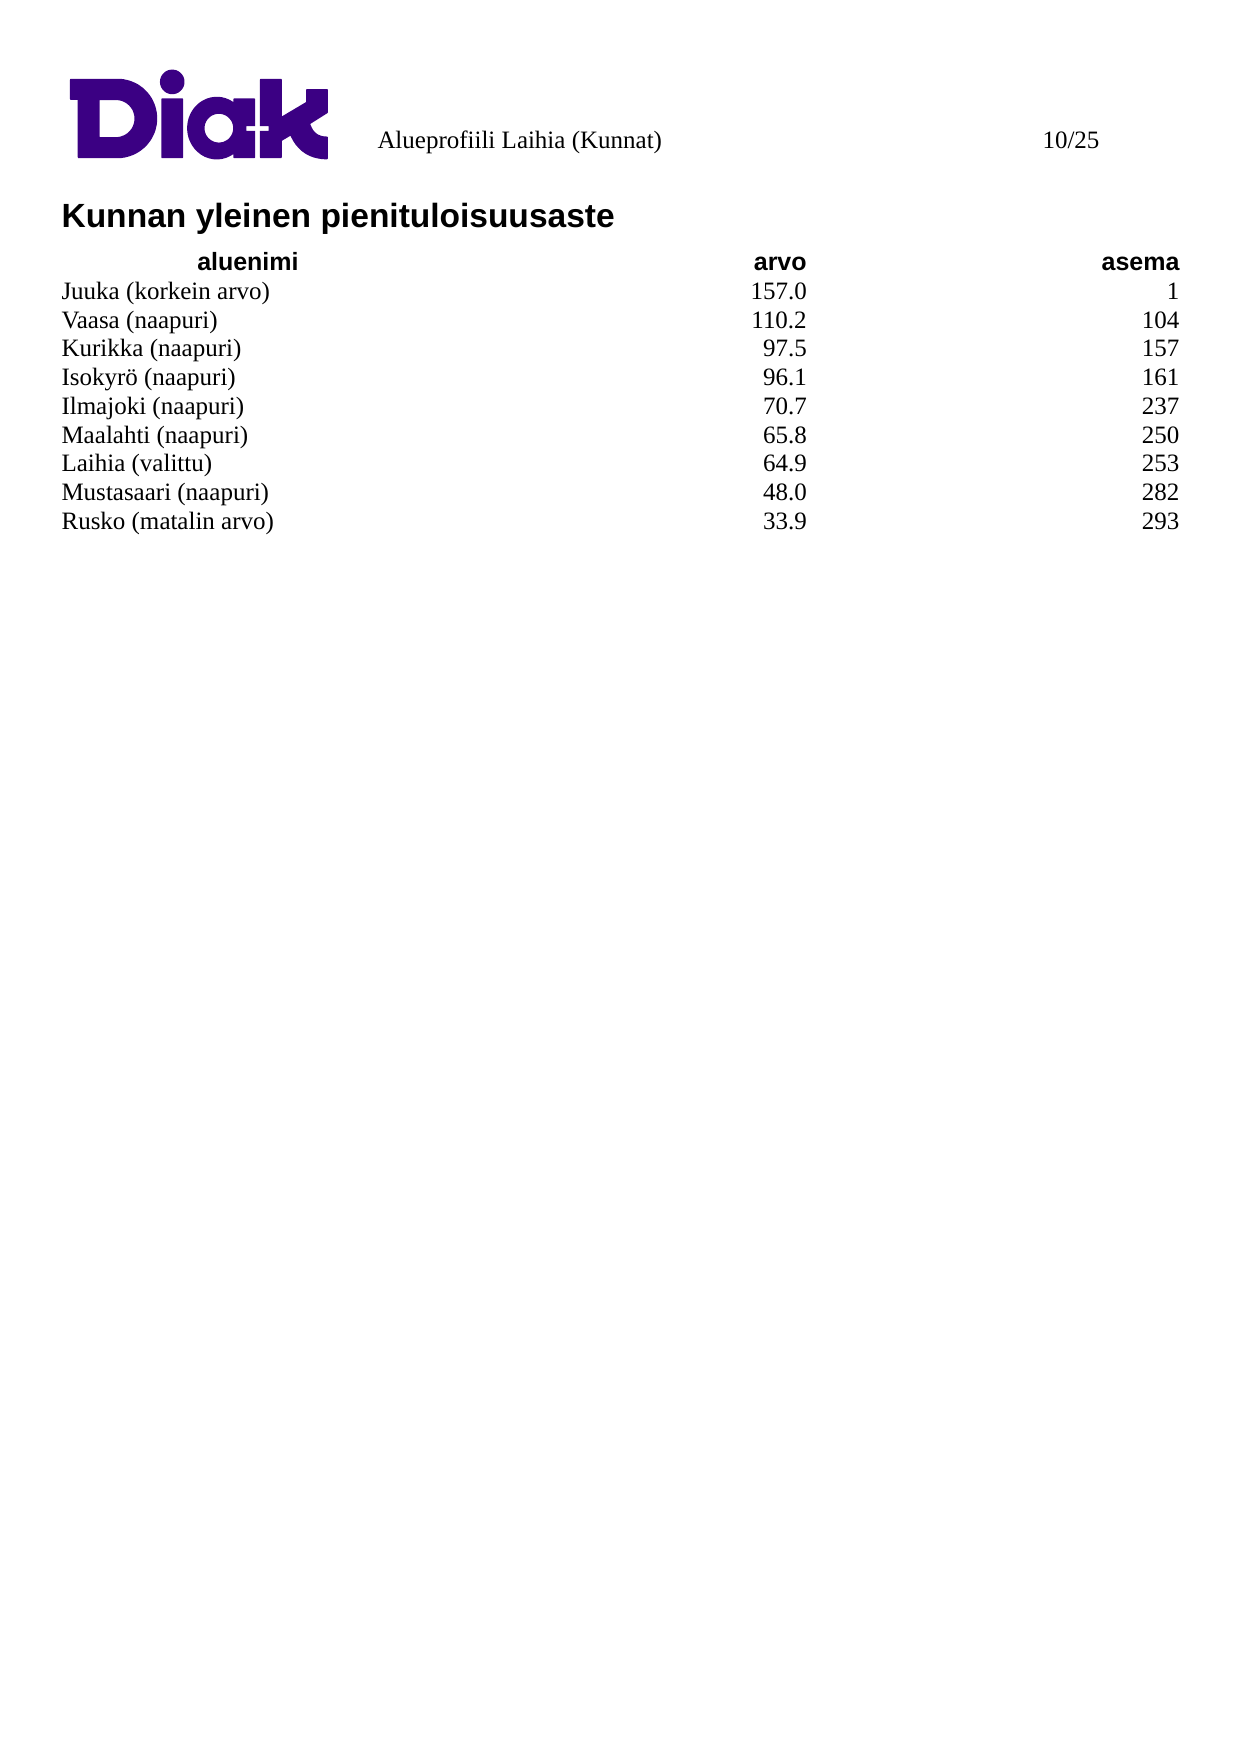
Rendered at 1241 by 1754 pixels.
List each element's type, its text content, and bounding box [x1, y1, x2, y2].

table_cell Isokyrö (naapuri) [61, 362, 434, 391]
table_cell 96.1 [434, 362, 806, 391]
table_cell 282 [806, 477, 1179, 506]
table_cell 33.9 [434, 506, 806, 535]
table_cell Mustasaari (naapuri) [61, 477, 434, 506]
table_cell 104 [806, 305, 1179, 333]
table_cell 157 [806, 334, 1179, 362]
table_cell Laihia (valittu) [61, 449, 434, 477]
table_cell 97.5 [434, 334, 806, 362]
table_cell Maalahti (naapuri) [61, 420, 434, 448]
table_cell Rusko (matalin arvo) [61, 506, 434, 535]
table_cell 161 [806, 362, 1179, 391]
table_cell 70.7 [434, 391, 806, 420]
table_header arvo [434, 247, 806, 276]
table_cell 237 [806, 391, 1179, 420]
table_cell 293 [806, 506, 1179, 535]
table_cell Kurikka (naapuri) [61, 334, 434, 362]
table_cell 157.0 [434, 276, 806, 305]
table_header aluenimi [61, 247, 434, 276]
table_cell Vaasa (naapuri) [61, 305, 434, 333]
table_cell 250 [806, 420, 1179, 448]
table_cell 65.8 [434, 420, 806, 448]
table_cell 253 [806, 449, 1179, 477]
table_cell Juuka (korkein arvo) [61, 276, 434, 305]
table_cell 64.9 [434, 449, 806, 477]
subtitle Kunnan yleinen pienituloisuusaste [61, 196, 1179, 235]
table_header asema [806, 247, 1179, 276]
table_cell 48.0 [434, 477, 806, 506]
table_cell Ilmajoki (naapuri) [61, 391, 434, 420]
table_cell 110.2 [434, 305, 806, 333]
table_cell 1 [806, 276, 1179, 305]
